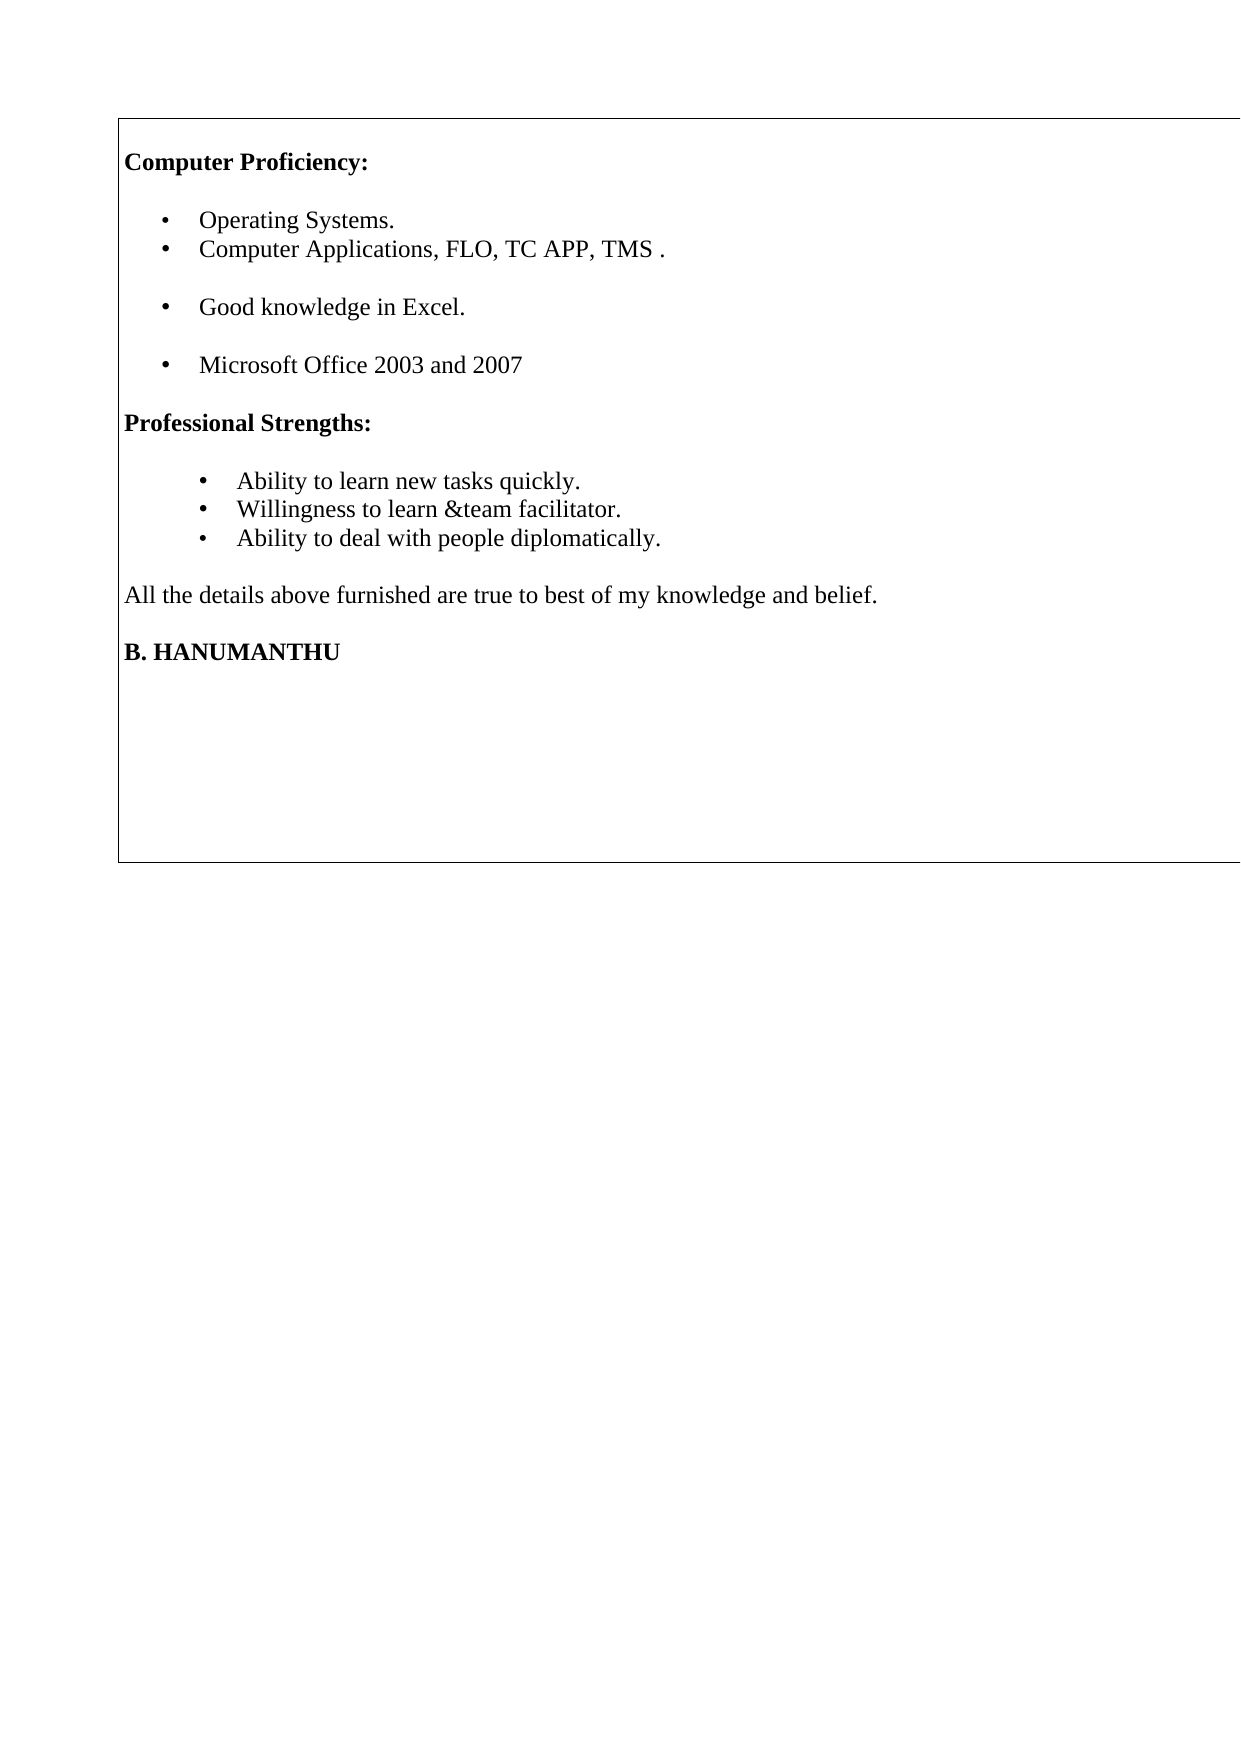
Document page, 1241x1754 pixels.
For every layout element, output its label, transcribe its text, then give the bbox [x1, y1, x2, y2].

table_header RESUME Hanumanthu.B (: +91 7996605725 *: hanugowd011@gmail.com b.hanumanthu@flipkart.com Career Objective: Obtain a challenging leadership position, applying creative problem solving and lean management skills with a growing company to achieve optimum utilization of its resources and maximum profits. Summary: Work Profile: Warehouse &Operations Inbound, Outbound, Inventory planning &controlling. FLO &ERP to know the exact status of the Shipments. Inventory seggregation, 5s , quality control. Order Processing &Order Management. Handling team and handling responsibilities. Handling DC Operations for Large &Furniture. Supply chain management. Planning, Implementation &Deployment. Continuous process management &Improvement. 3PL. Performance Management. Received Achiever of best Preformence -10 Awardswithin (2017,2018,2019) Received several appreciation mails from the customer for the timely Support &the response. Resource planning Managed the shipments of Category Small, Medium, Large &Furniture’s. Computer Proficiency: Operating Systems. Computer Applications, FLO, TC APP, TMS . Good knowledge in Excel. Microsoft Office 2003 and 2007 Professional Strengths: Ability to learn new tasks quickly. Willingness to learn &team facilitator. Ability to deal with people diplomatically. All the details above furnished are true to best of my knowledge and belief. B. HANUMANTHU [119, 119, 1240, 862]
